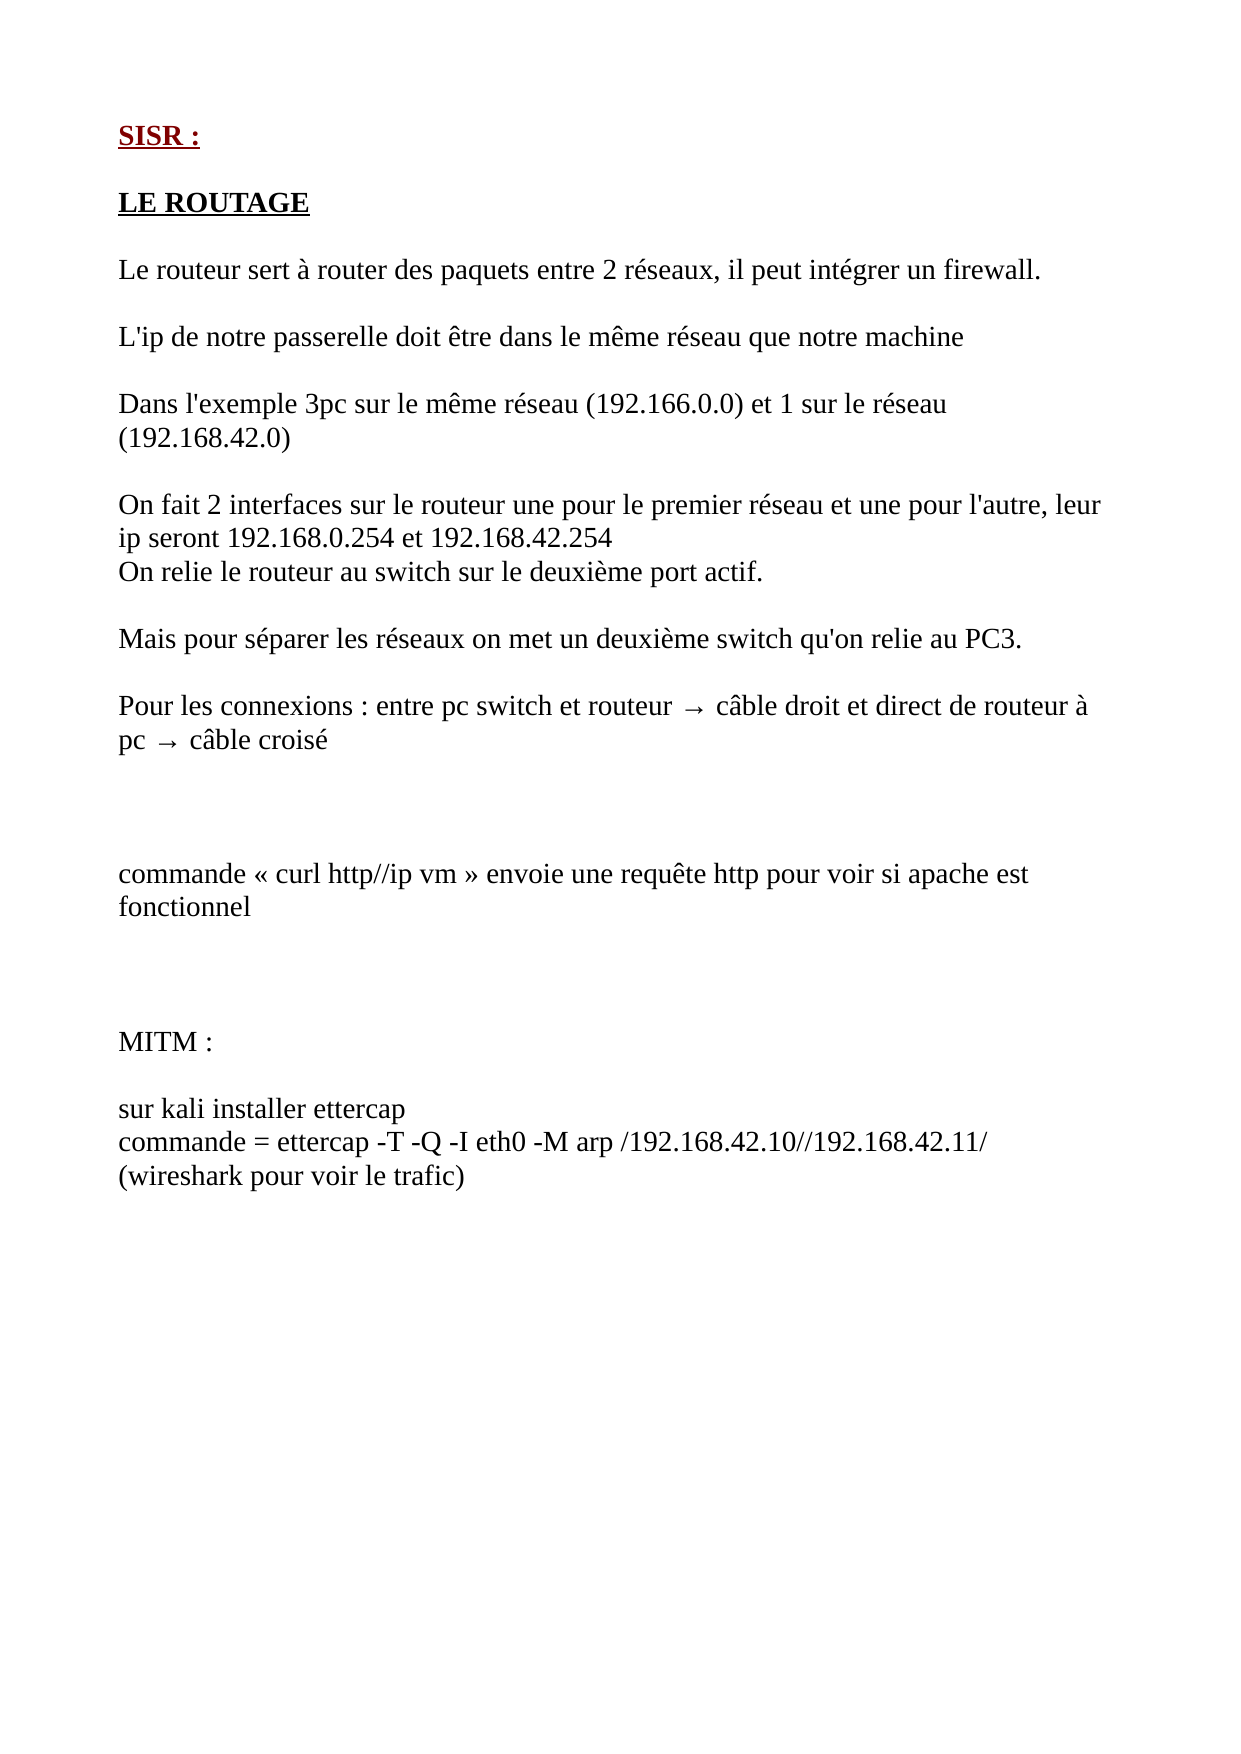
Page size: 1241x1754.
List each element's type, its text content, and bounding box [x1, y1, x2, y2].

text Mais pour séparer les réseaux on met un deuxième switch qu'on relie au PC3. [118, 621, 1122, 655]
text L'ip de notre passerelle doit être dans le même réseau que notre machine [118, 319, 1122, 353]
text sur kali installer ettercap [118, 1091, 1122, 1124]
text commande « curl http//ip vm » envoie une requête http pour voir si apache est fonctionnel [118, 856, 1122, 923]
text LE ROUTAGE [118, 185, 1122, 219]
text SISR : [118, 118, 1122, 152]
text Le routeur sert à router des paquets entre 2 réseaux, il peut intégrer un firewall. [118, 252, 1122, 286]
text Pour les connexions : entre pc switch et routeur → câble droit et direct de routeur à pc → câble croisé [118, 688, 1122, 755]
text MITM : [118, 1024, 1122, 1057]
text On fait 2 interfaces sur le routeur une pour le premier réseau et une pour l'autre, leur ip seront 192.168.0.254 et 192.168.42.254 [118, 487, 1122, 554]
text (wireshark pour voir le trafic) [118, 1158, 1122, 1191]
text Dans l'exemple 3pc sur le même réseau (192.166.0.0) et 1 sur le réseau (192.168.42.0) [118, 386, 1122, 453]
text commande = ettercap -T -Q -I eth0 -M arp /192.168.42.10//192.168.42.11/ [118, 1124, 1122, 1158]
text On relie le routeur au switch sur le deuxième port actif. [118, 554, 1122, 588]
